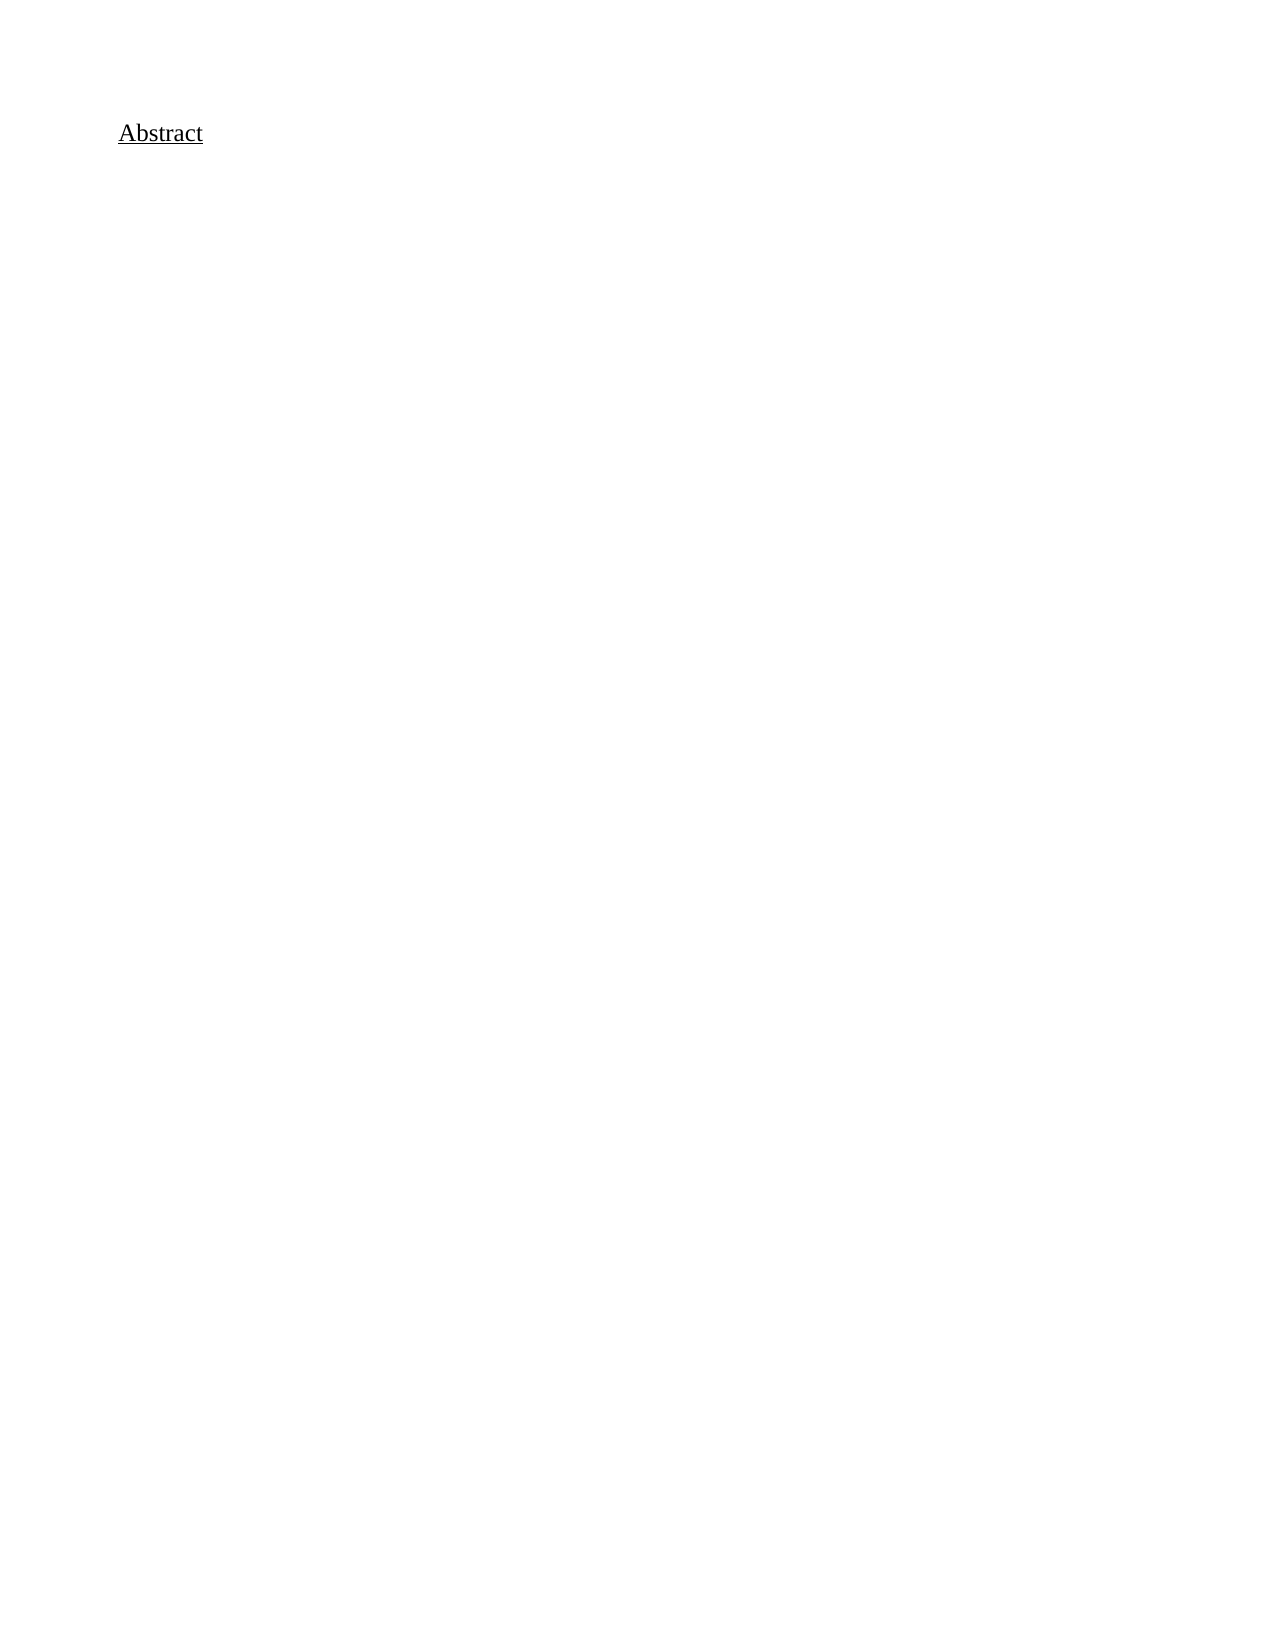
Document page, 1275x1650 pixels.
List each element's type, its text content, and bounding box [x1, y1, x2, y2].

text Abstract [118, 118, 1157, 147]
